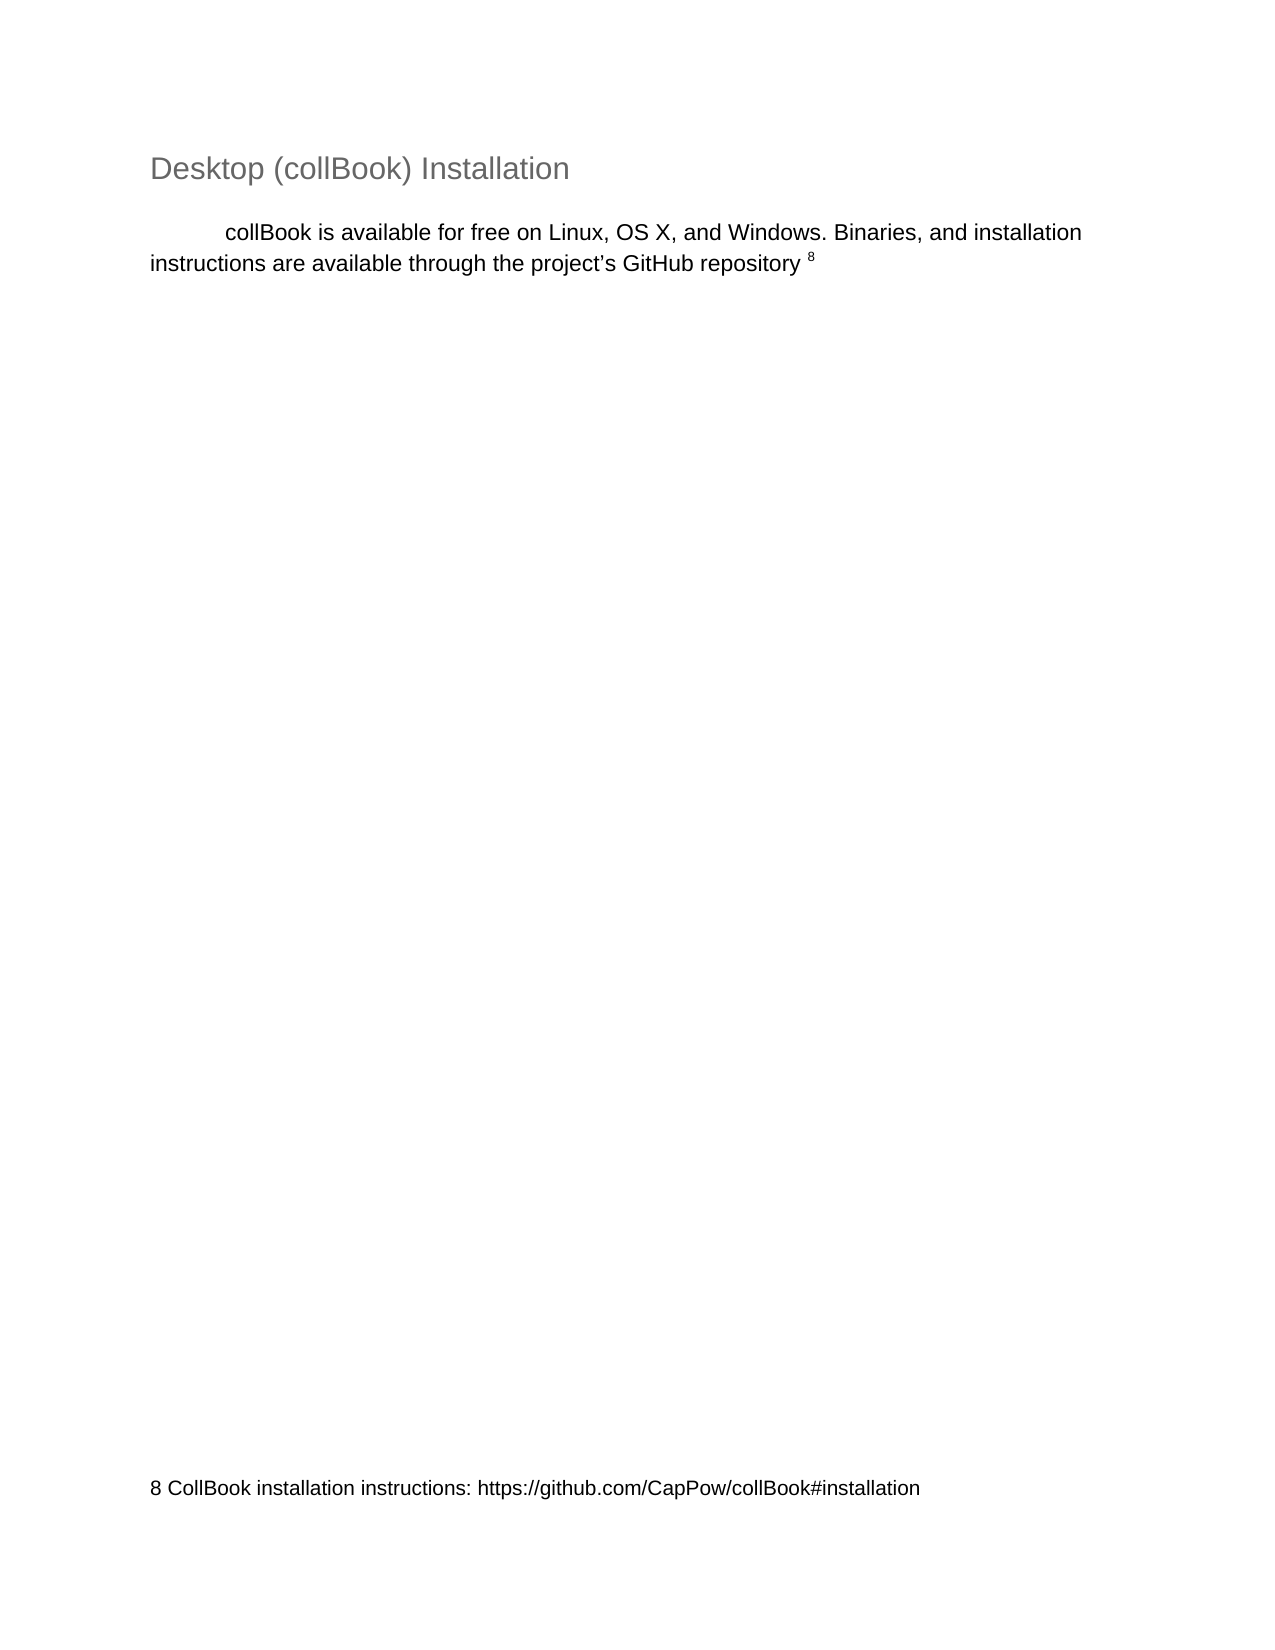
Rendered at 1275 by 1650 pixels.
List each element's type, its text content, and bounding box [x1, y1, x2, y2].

text CollBook installation instructions: https://github.com/CapPow/collBook#installation [150, 1476, 1125, 1500]
subtitle Desktop (collBook) Installation [150, 150, 1125, 186]
text collBook is available for free on Linux, OS X, and Windows. Binaries, and installation instructions are available through the project’s GitHub repository [150, 219, 1125, 276]
